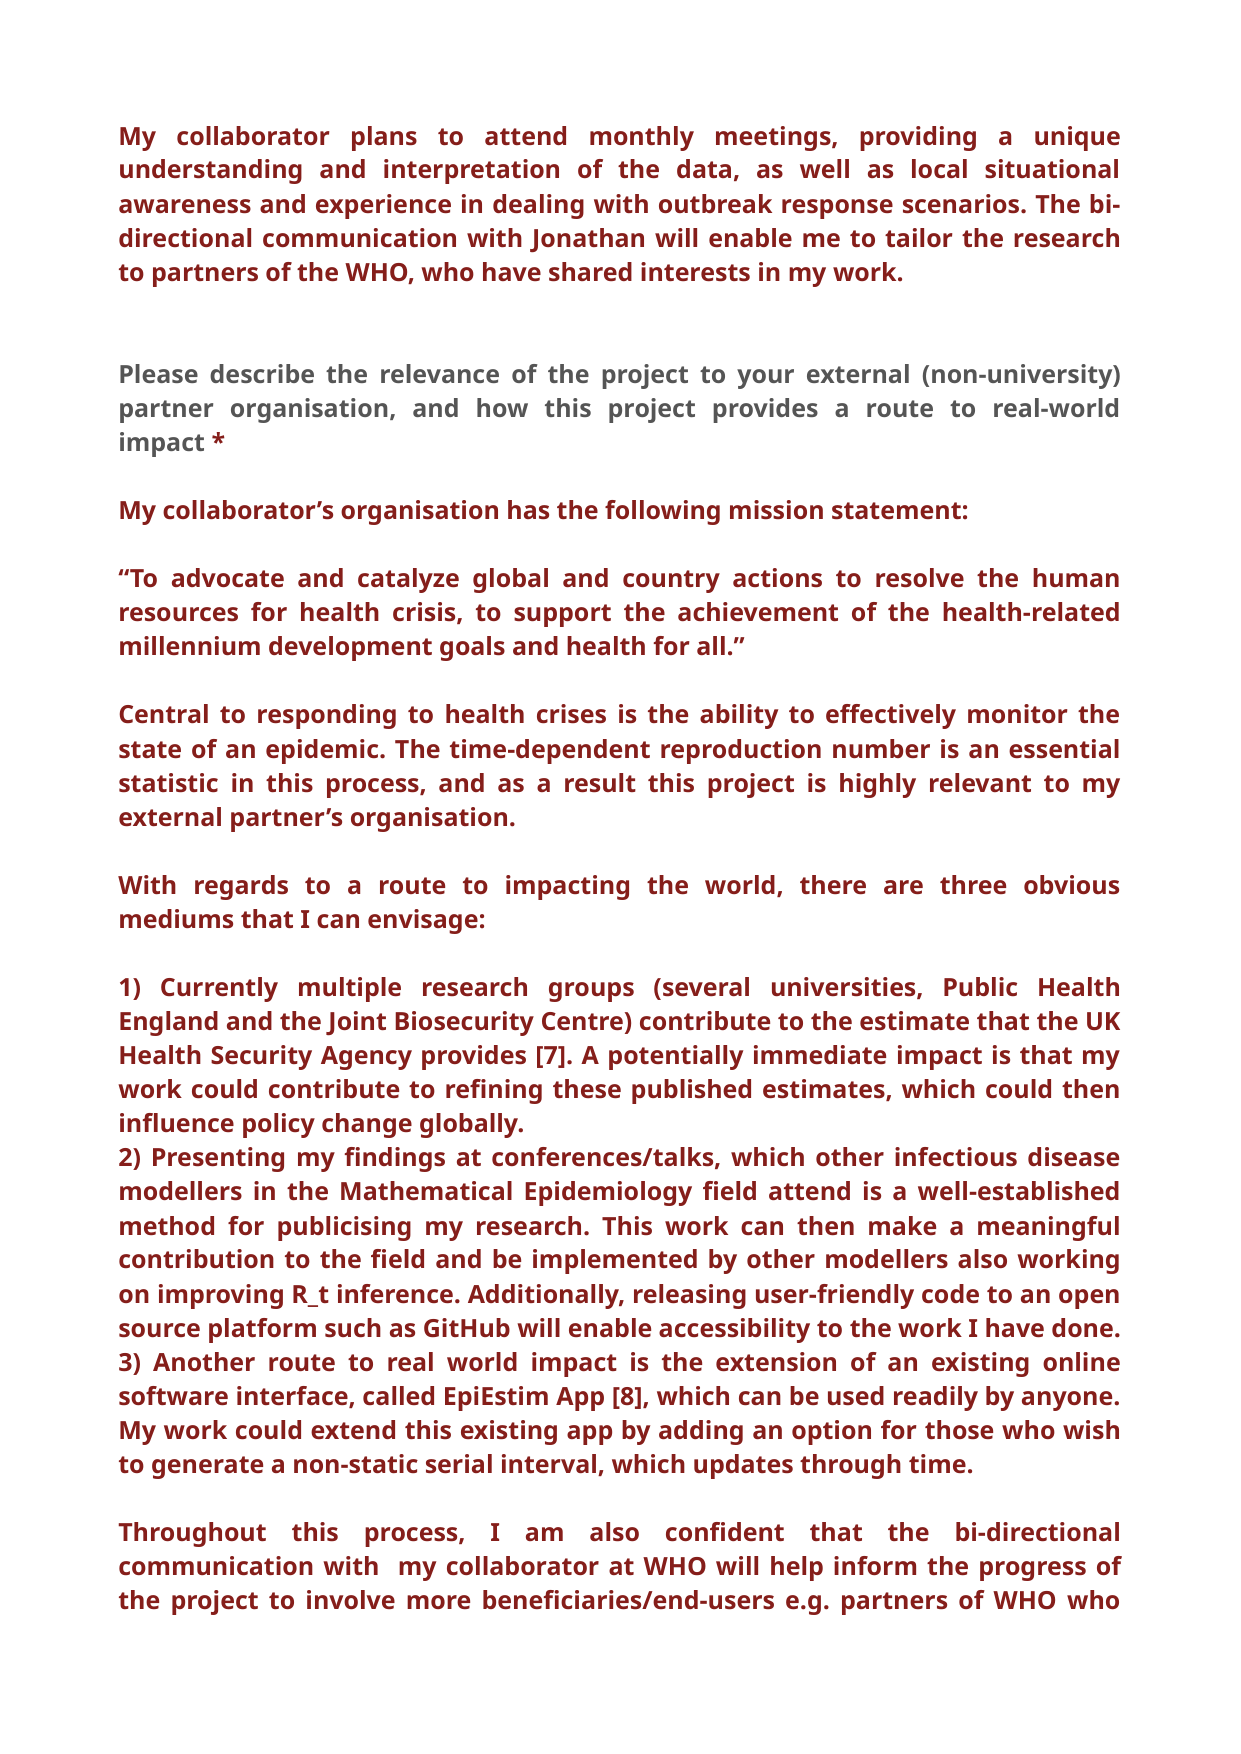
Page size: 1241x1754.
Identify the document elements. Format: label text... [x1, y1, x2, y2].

text Throughout this process, I am also confident that the bi-directional communication with my collaborator at WHO will help inform the progress of the project to involve more beneficiaries/end-users e.g. partners of WHO who [118, 1515, 1122, 1617]
text With regards to a route to impacting the world, there are three obvious mediums that I can envisage: [118, 867, 1122, 936]
text My collaborator’s organisation has the following mission statement: [118, 493, 1122, 527]
text My collaborator plans to attend monthly meetings, providing a unique understanding and interpretation of the data, as well as local situational awareness and experience in dealing with outbreak response scenarios. The bi-directional communication with Jonathan will enable me to tailor the research to partners of the WHO, who have shared interests in my work. [118, 118, 1122, 288]
text “To advocate and catalyze global and country actions to resolve the human resources for health crisis, to support the achievement of the health-related millennium development goals and health for all.” [118, 561, 1122, 663]
text Please describe the relevance of the project to your external (non-university) partner organisation, and how this project provides a route to real-world impact * [118, 357, 1122, 459]
text 2) Presenting my findings at conferences/talks, which other infectious disease modellers in the Mathematical Epidemiology field attend is a well-established method for publicising my research. This work can then make a meaningful contribution to the field and be implemented by other modellers also working on improving R_t inference. Additionally, releasing user-friendly code to an open source platform such as GitHub will enable accessibility to the work I have done. [118, 1140, 1122, 1344]
text 3) Another route to real world impact is the extension of an existing online software interface, called EpiEstim App [8], which can be used readily by anyone. My work could extend this existing app by adding an option for those who wish to generate a non-static serial interval, which updates through time. [118, 1344, 1122, 1481]
text Central to responding to health crises is the ability to effectively monitor the state of an epidemic. The time-dependent reproduction number is an essential statistic in this process, and as a result this project is highly relevant to my external partner’s organisation. [118, 697, 1122, 833]
text 1) Currently multiple research groups (several universities, Public Health England and the Joint Biosecurity Centre) contribute to the estimate that the UK Health Security Agency provides [7]. A potentially immediate impact is that my work could contribute to refining these published estimates, which could then influence policy change globally. [118, 970, 1122, 1140]
